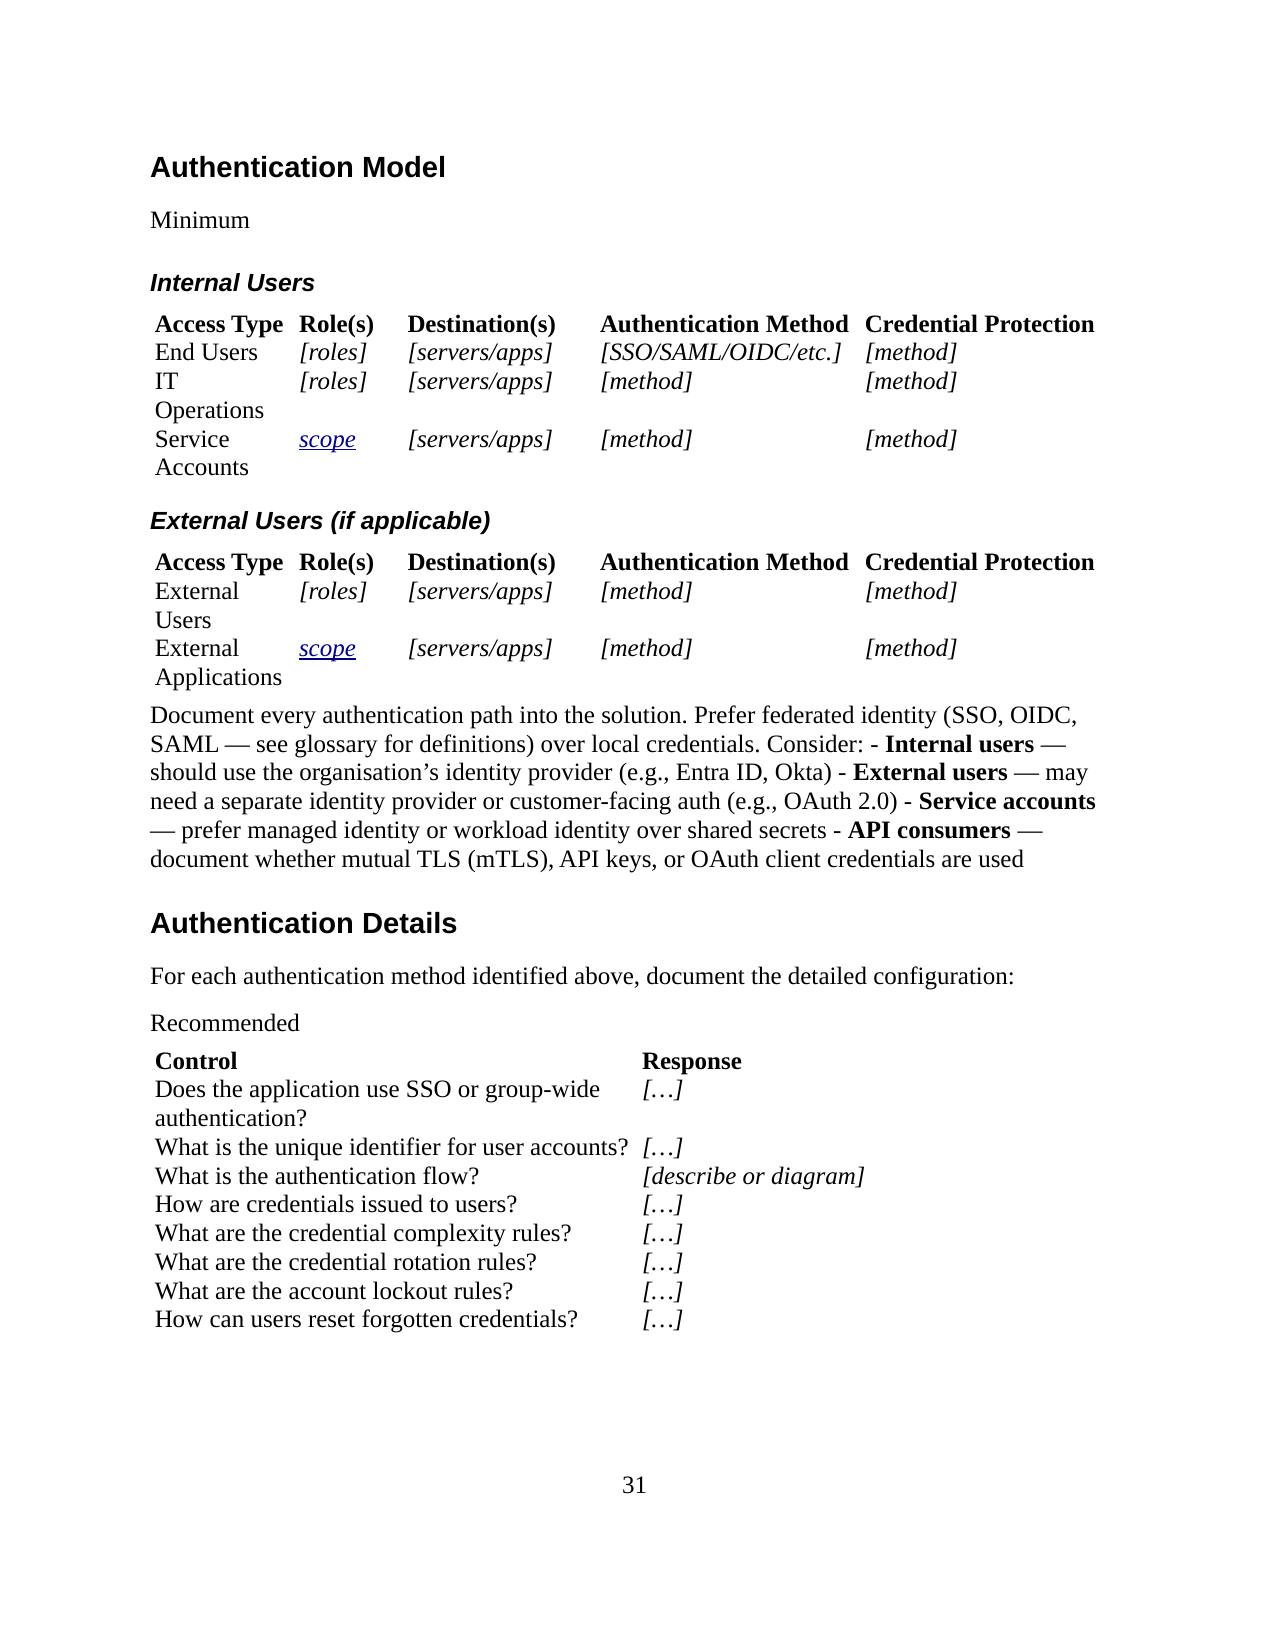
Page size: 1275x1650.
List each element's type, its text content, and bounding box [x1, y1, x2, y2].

table_cell […] [638, 1218, 1125, 1247]
table_cell What are the credential rotation rules? [150, 1247, 637, 1276]
table_cell Service Accounts [150, 424, 294, 481]
table_header Destination(s) [403, 309, 595, 337]
table_header Response [638, 1046, 1125, 1074]
table_cell What is the unique identifier for user accounts? [150, 1132, 637, 1161]
table_cell [servers/apps] [403, 576, 595, 633]
table_header Access Type [150, 547, 294, 576]
table_cell [method] [595, 366, 860, 424]
subtitle Internal Users [150, 268, 1125, 296]
table_cell [method] [595, 634, 860, 691]
table_header Credential Protection [860, 547, 1125, 576]
text Recommended [150, 1008, 1125, 1037]
table_header Control [150, 1046, 637, 1074]
table_header Role(s) [294, 547, 403, 576]
table_header Destination(s) [403, 547, 595, 576]
table_cell […] [638, 1276, 1125, 1304]
table_cell scope [294, 424, 403, 481]
table_cell [describe or diagram] [638, 1161, 1125, 1189]
table_cell [method] [860, 634, 1125, 691]
table_cell What are the account lockout rules? [150, 1276, 637, 1304]
table_cell [method] [860, 576, 1125, 633]
text Minimum [150, 205, 1125, 234]
subtitle External Users (if applicable) [150, 506, 1125, 535]
table_cell […] [638, 1305, 1125, 1333]
table_cell External Applications [150, 634, 294, 691]
table_cell scope [294, 634, 403, 691]
table_header Role(s) [294, 309, 403, 337]
table_cell [roles] [294, 338, 403, 366]
table_cell IT Operations [150, 366, 294, 424]
table_cell [servers/apps] [403, 634, 595, 691]
table_cell [roles] [294, 366, 403, 424]
table_cell [roles] [294, 576, 403, 633]
table_cell […] [638, 1247, 1125, 1276]
table_cell How can users reset forgotten credentials? [150, 1305, 637, 1333]
table_cell […] [638, 1132, 1125, 1161]
table_cell End Users [150, 338, 294, 366]
table_cell What are the credential complexity rules? [150, 1218, 637, 1247]
table_cell [servers/apps] [403, 424, 595, 481]
table_cell […] [638, 1075, 1125, 1132]
table_cell [method] [595, 576, 860, 633]
text For each authentication method identified above, document the detailed configuration: [150, 961, 1125, 990]
table_cell [method] [860, 338, 1125, 366]
table_header Access Type [150, 309, 294, 337]
text Document every authentication path into the solution. Prefer federated identity (SSO, OIDC, SAML — see glossary for definitions) over local credentials. Consider: - Internal users — should use the organisation’s identity provider (e.g., Entra ID, Okta) - External users — may need a separate identity provider or customer-facing auth (e.g., OAuth 2.0) - Service accounts — prefer managed identity or workload identity over shared secrets - API consumers — document whether mutual TLS (mTLS), API keys, or OAuth client credentials are used [150, 700, 1125, 872]
table_cell What is the authentication flow? [150, 1161, 637, 1189]
subtitle Authentication Details [150, 906, 1125, 940]
table_cell [method] [860, 424, 1125, 481]
subtitle Authentication Model [150, 150, 1125, 183]
table_cell […] [638, 1190, 1125, 1218]
table_header Credential Protection [860, 309, 1125, 337]
table_cell Does the application use SSO or group-wide authentication? [150, 1075, 637, 1132]
table_cell [servers/apps] [403, 338, 595, 366]
table_cell [method] [860, 366, 1125, 424]
table_cell [method] [595, 424, 860, 481]
table_cell How are credentials issued to users? [150, 1190, 637, 1218]
table_header Authentication Method [595, 547, 860, 576]
table_cell [SSO/SAML/OIDC/etc.] [595, 338, 860, 366]
table_cell External Users [150, 576, 294, 633]
table_cell [servers/apps] [403, 366, 595, 424]
table_header Authentication Method [595, 309, 860, 337]
